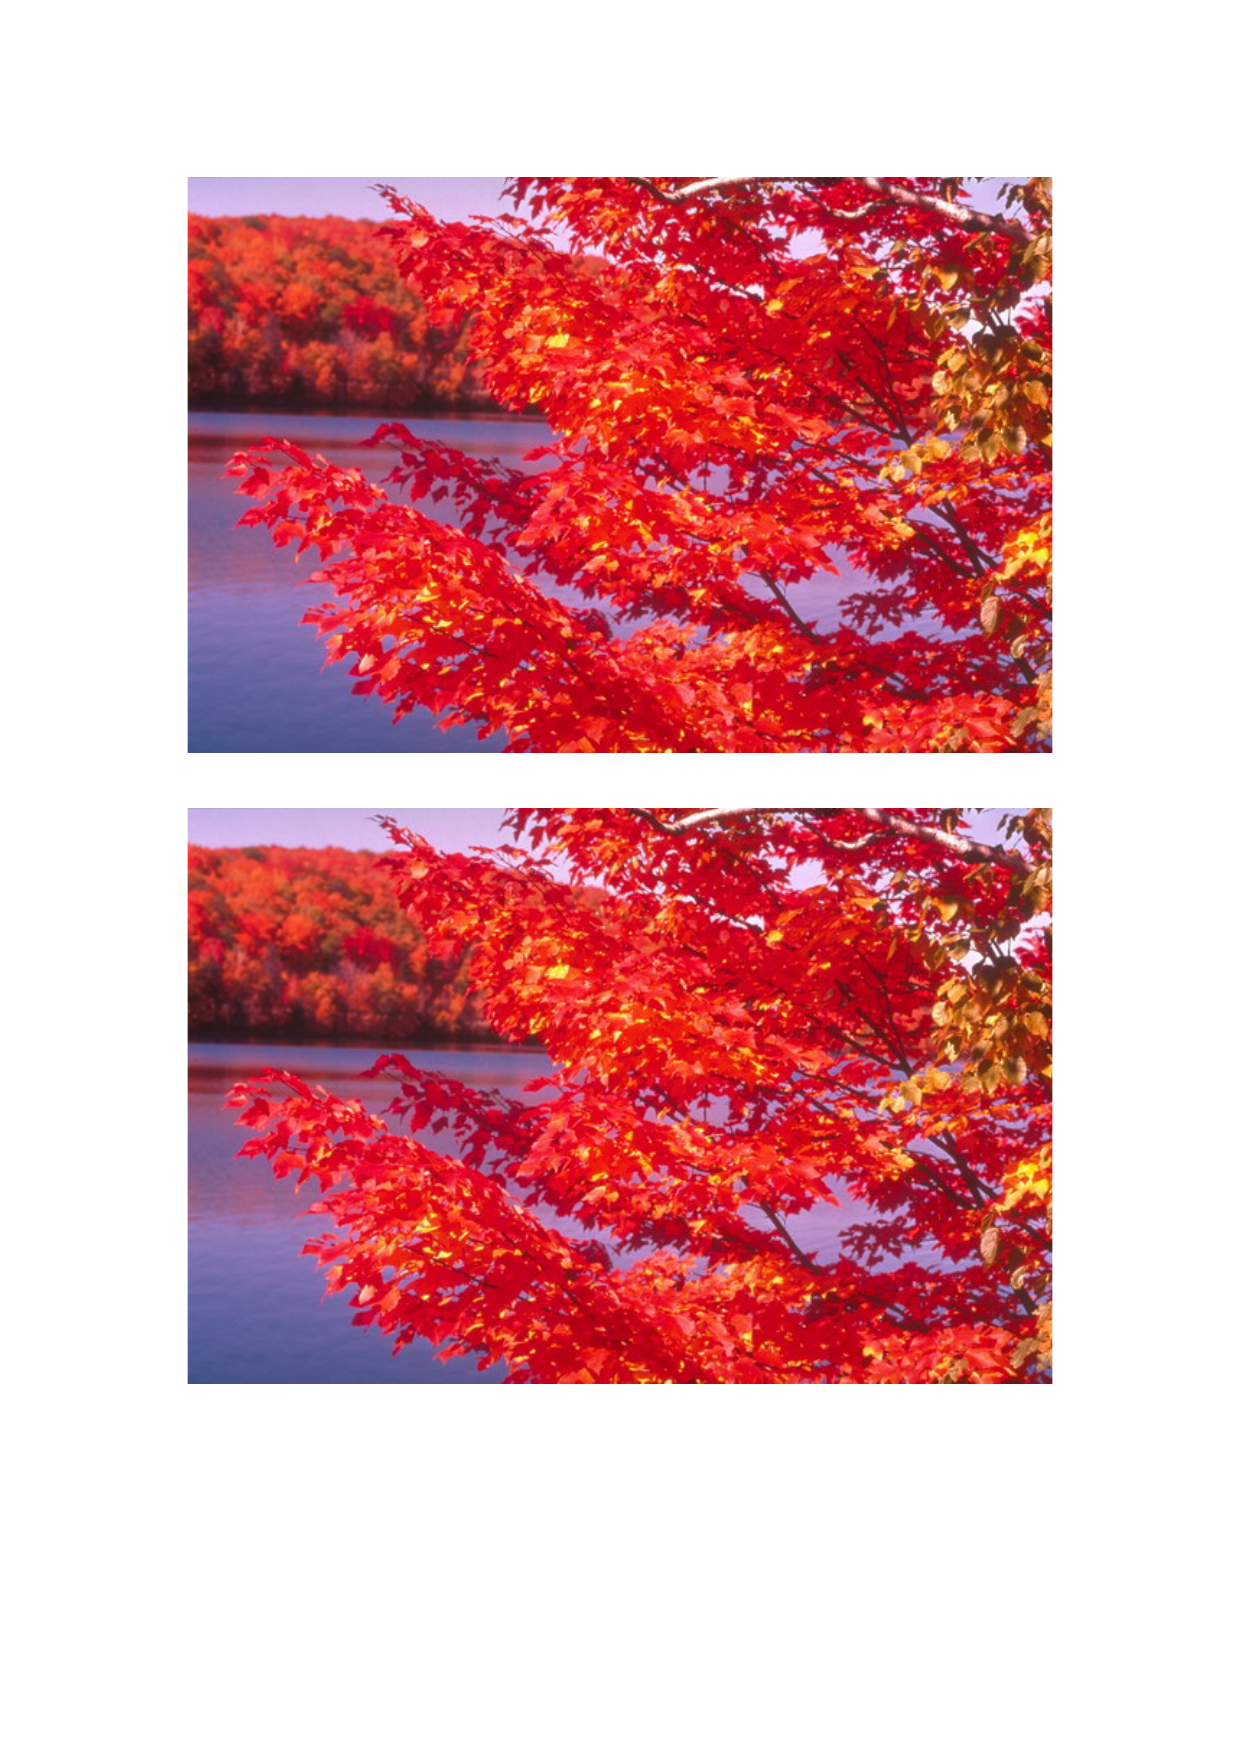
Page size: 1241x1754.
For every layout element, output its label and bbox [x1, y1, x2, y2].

picture [187, 808, 1053, 1384]
picture [187, 177, 1053, 753]
